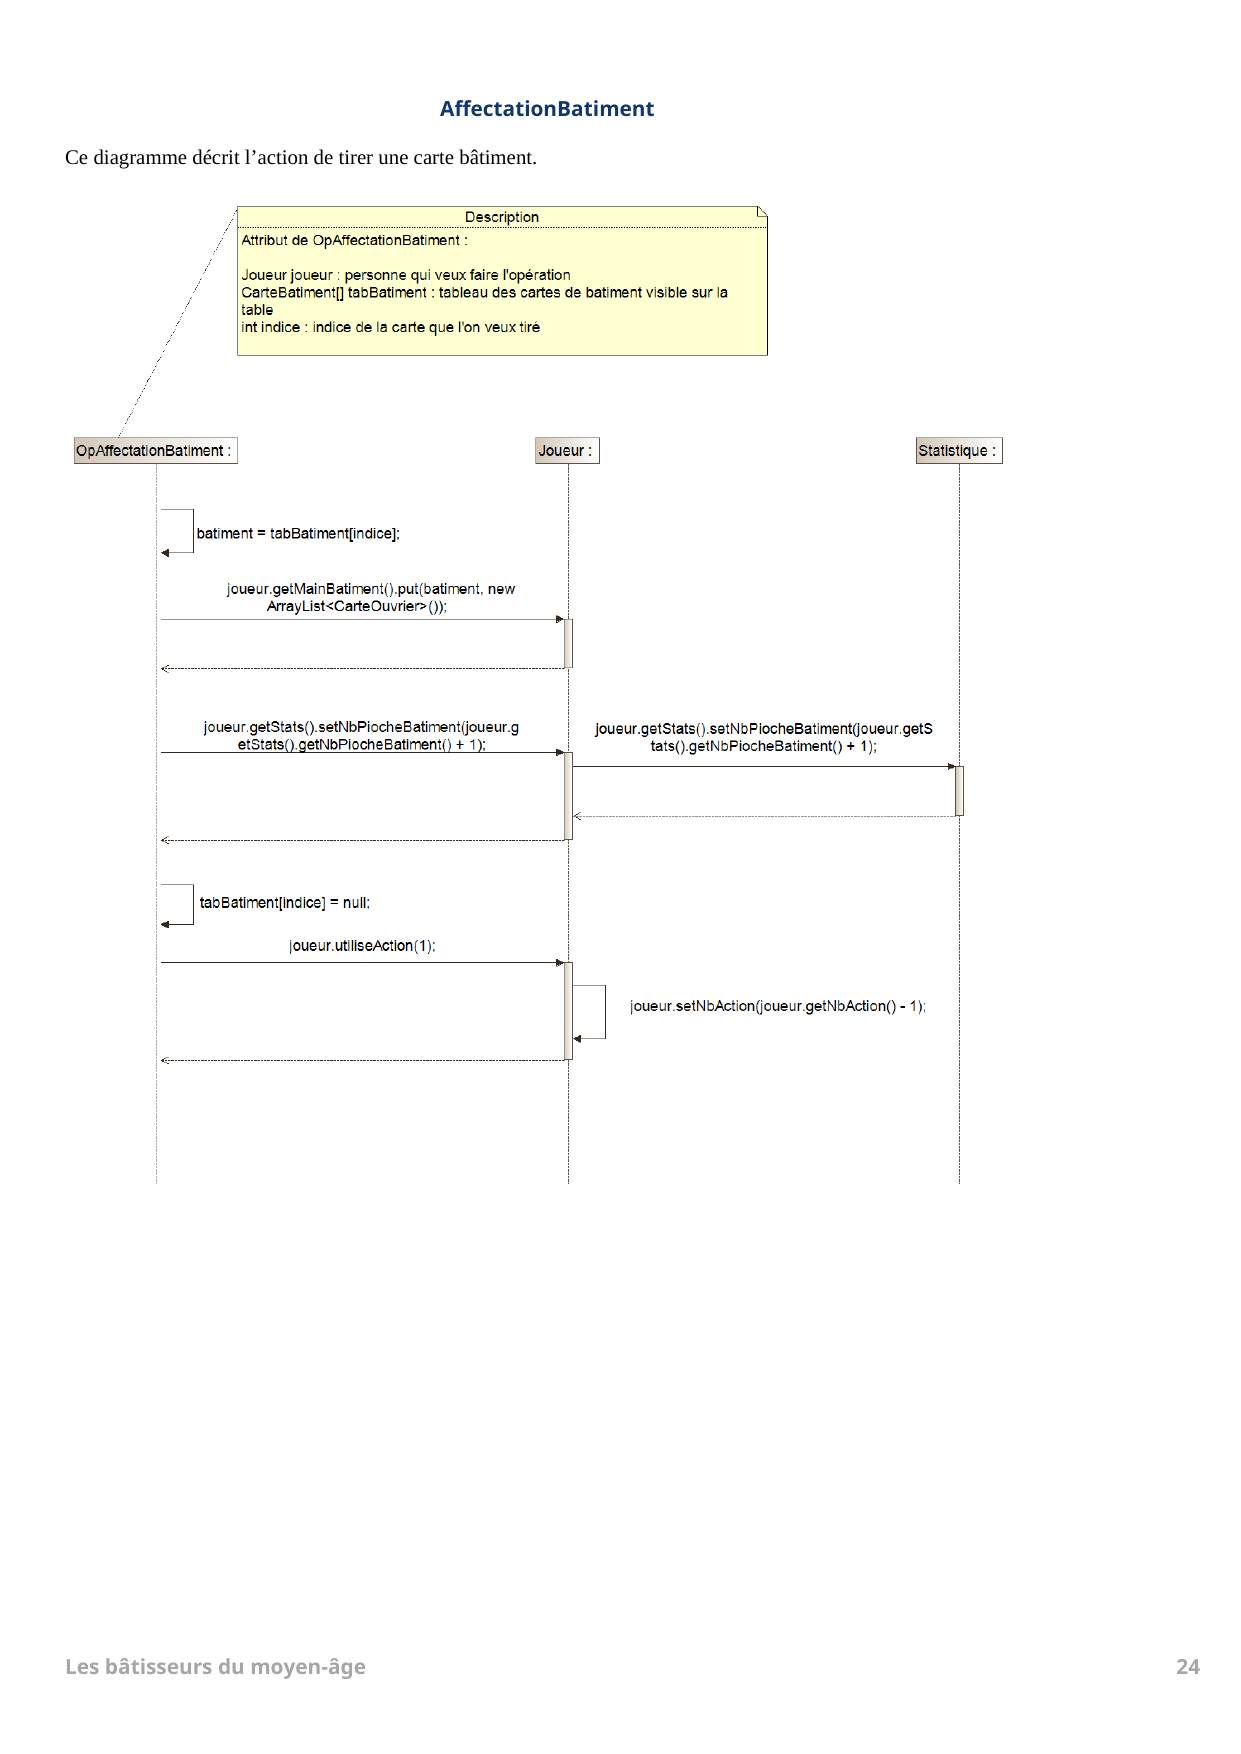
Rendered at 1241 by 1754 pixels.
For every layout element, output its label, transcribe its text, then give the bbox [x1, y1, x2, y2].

subtitle AffectationBatiment [365, 98, 1175, 121]
text Ce diagramme décrit l’action de tirer une carte bâtiment. [65, 145, 1175, 169]
